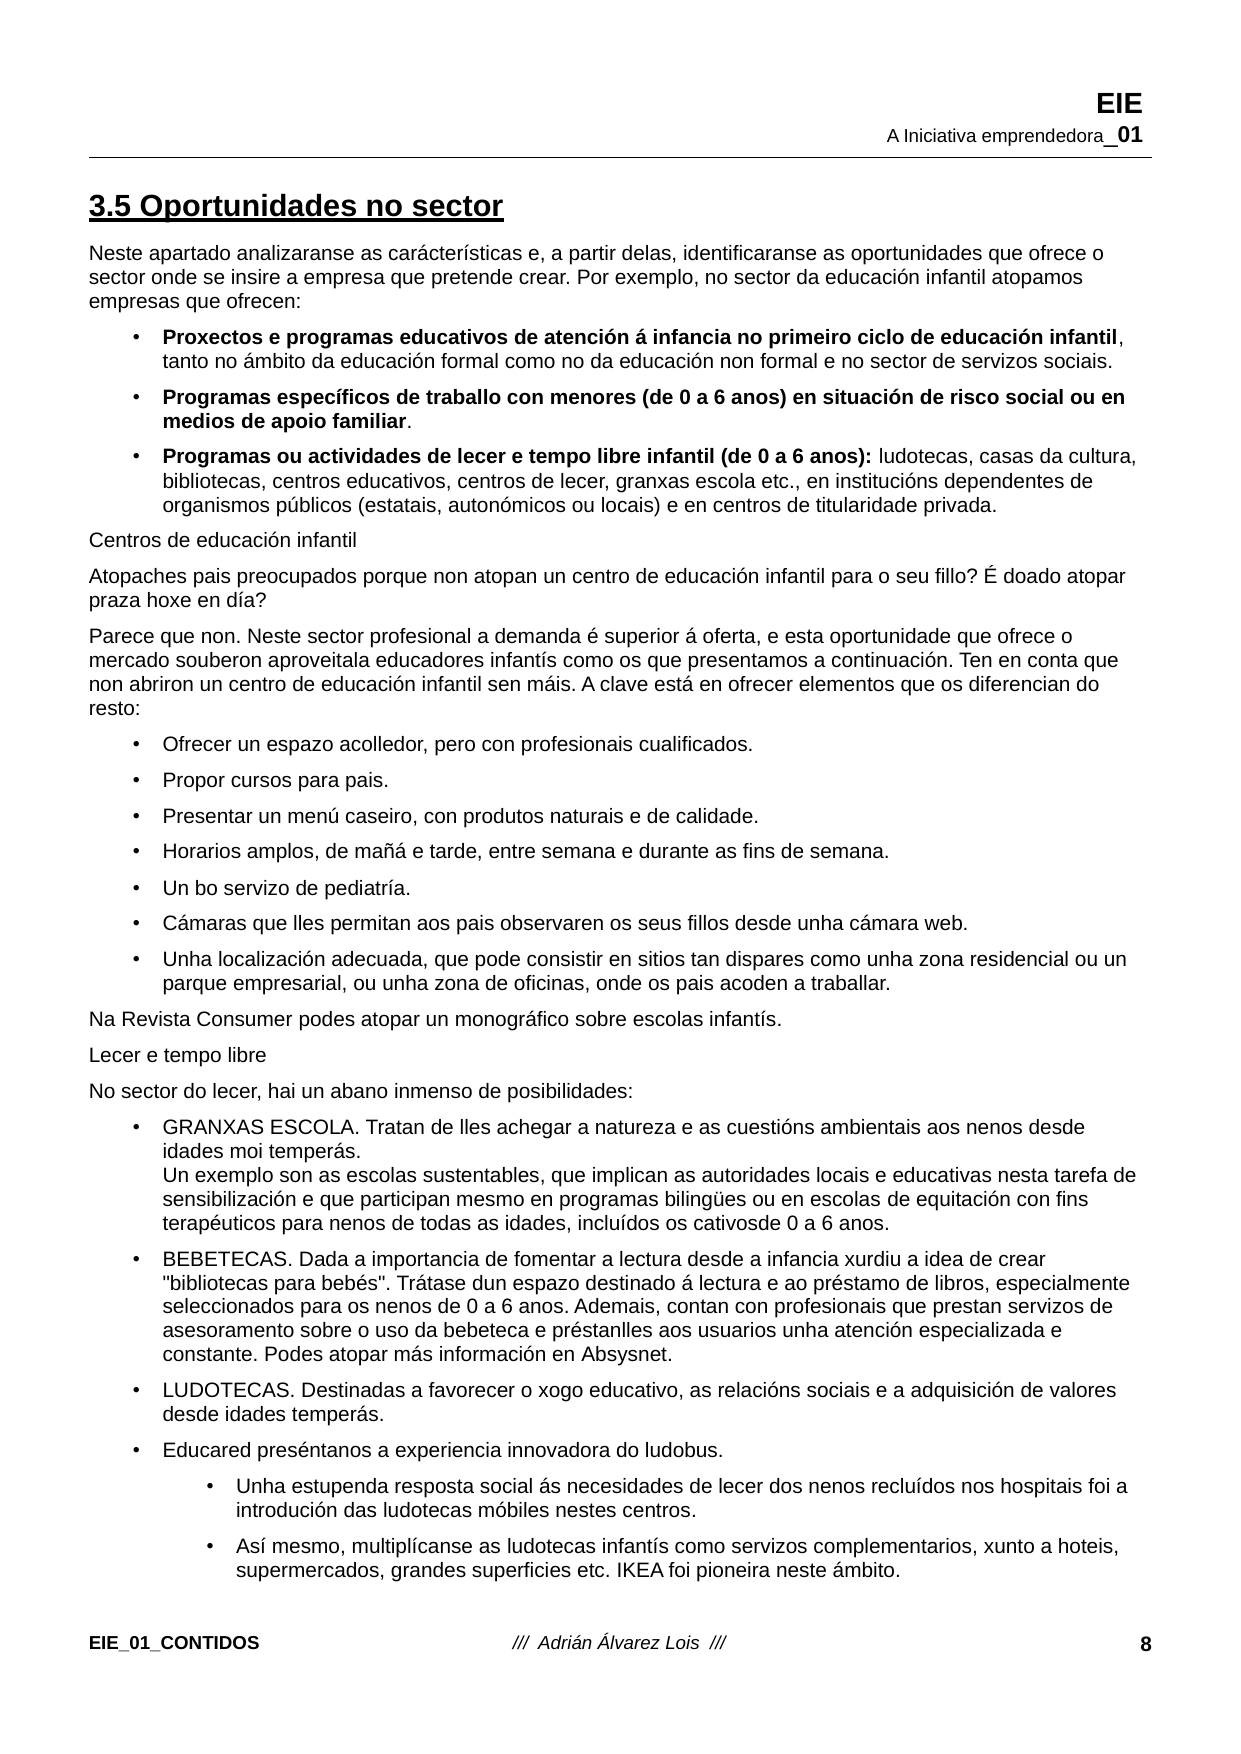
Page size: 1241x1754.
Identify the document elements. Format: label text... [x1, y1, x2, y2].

text Na Revista Consumer podes atopar un monográfico sobre escolas infantís. [88, 1007, 1152, 1031]
list Ofrecer un espazo acolledor, pero con profesionais cualificados. [133, 732, 1152, 756]
text Atopaches pais preocupados porque non atopan un centro de educación infantil para o seu fillo? É doado atopar praza hoxe en día? [88, 564, 1152, 612]
list Unha localización adecuada, que pode consistir en sitios tan dispares como unha zona residencial ou un parque empresarial, ou unha zona de oficinas, onde os pais acoden a traballar. [133, 947, 1152, 995]
list Cámaras que lles permitan aos pais observaren os seus fillos desde unha cámara web. [133, 911, 1152, 935]
list Unha estupenda resposta social ás necesidades de lecer dos nenos recluídos nos hospitais foi a introdución das ludotecas móbiles nestes centros. [206, 1474, 1152, 1522]
list LUDOTECAS. Destinadas a favorecer o xogo educativo, as relacións sociais e a adquisición de valores desde idades temperás. [133, 1378, 1152, 1426]
list Programas ou actividades de lecer e tempo libre infantil (de 0 a 6 anos): ludotecas, casas da cultura, bibliotecas, centros educativos, centros de lecer, granxas escola etc., en institucións dependentes de organismos públicos (estatais, autonómicos ou locais) e en centros de titularidade privada. [133, 444, 1152, 516]
text Parece que non. Neste sector profesional a demanda é superior á oferta, e esta oportunidade que ofrece o mercado souberon aproveitala educadores infantís como os que presentamos a continuación. Ten en conta que non abriron un centro de educación infantil sen máis. A clave está en ofrecer elementos que os diferencian do resto: [88, 624, 1152, 720]
text No sector do lecer, hai un abano inmenso de posibilidades: [88, 1079, 1152, 1103]
text Lecer e tempo libre [88, 1043, 1152, 1067]
list Un bo servizo de pediatría. [133, 875, 1152, 899]
text Neste apartado analizaranse as carácterísticas e, a partir delas, identificaranse as oportunidades que ofrece o sector onde se insire a empresa que pretende crear. Por exemplo, no sector da educación infantil atopamos empresas que ofrecen: [88, 241, 1152, 313]
list GRANXAS ESCOLA. Tratan de lles achegar a natureza e as cuestións ambientais aos nenos desde idades moi temperás. Un exemplo son as escolas sustentables, que implican as autoridades locais e educativas nesta tarefa de sensibilización e que participan mesmo en programas bilingües ou en escolas de equitación con fins terapéuticos para nenos de todas as idades, incluídos os cativosde 0 a 6 anos. [133, 1114, 1152, 1234]
list Programas específicos de traballo con menores (de 0 a 6 anos) en situación de risco social ou en medios de apoio familiar. [133, 384, 1152, 432]
text Centros de educación infantil [88, 528, 1152, 552]
list Presentar un menú caseiro, con produtos naturais e de calidade. [133, 803, 1152, 827]
list Educared preséntanos a experiencia innovadora do ludobus. [133, 1438, 1152, 1462]
list Proxectos e programas educativos de atención á infancia no primeiro ciclo de educación infantil, tanto no ámbito da educación formal como no da educación non formal e no sector de servizos sociais. [133, 324, 1152, 373]
subtitle 3.5 Oportunidades no sector [88, 188, 1152, 223]
list Propor cursos para pais. [133, 767, 1152, 792]
list BEBETECAS. Dada a importancia de fomentar a lectura desde a infancia xurdiu a idea de crear "bibliotecas para bebés". Trátase dun espazo destinado á lectura e ao préstamo de libros, especialmente seleccionados para os nenos de 0 a 6 anos. Ademais, contan con profesionais que prestan servizos de asesoramento sobre o uso da bebeteca e préstanlles aos usuarios unha atención especializada e constante. Podes atopar más información en Absysnet. [133, 1246, 1152, 1366]
list Horarios amplos, de mañá e tarde, entre semana e durante as fins de semana. [133, 839, 1152, 863]
list Así mesmo, multiplícanse as ludotecas infantís como servizos complementarios, xunto a hoteis, supermercados, grandes superficies etc. IKEA foi pioneira neste ámbito. [206, 1534, 1152, 1582]
